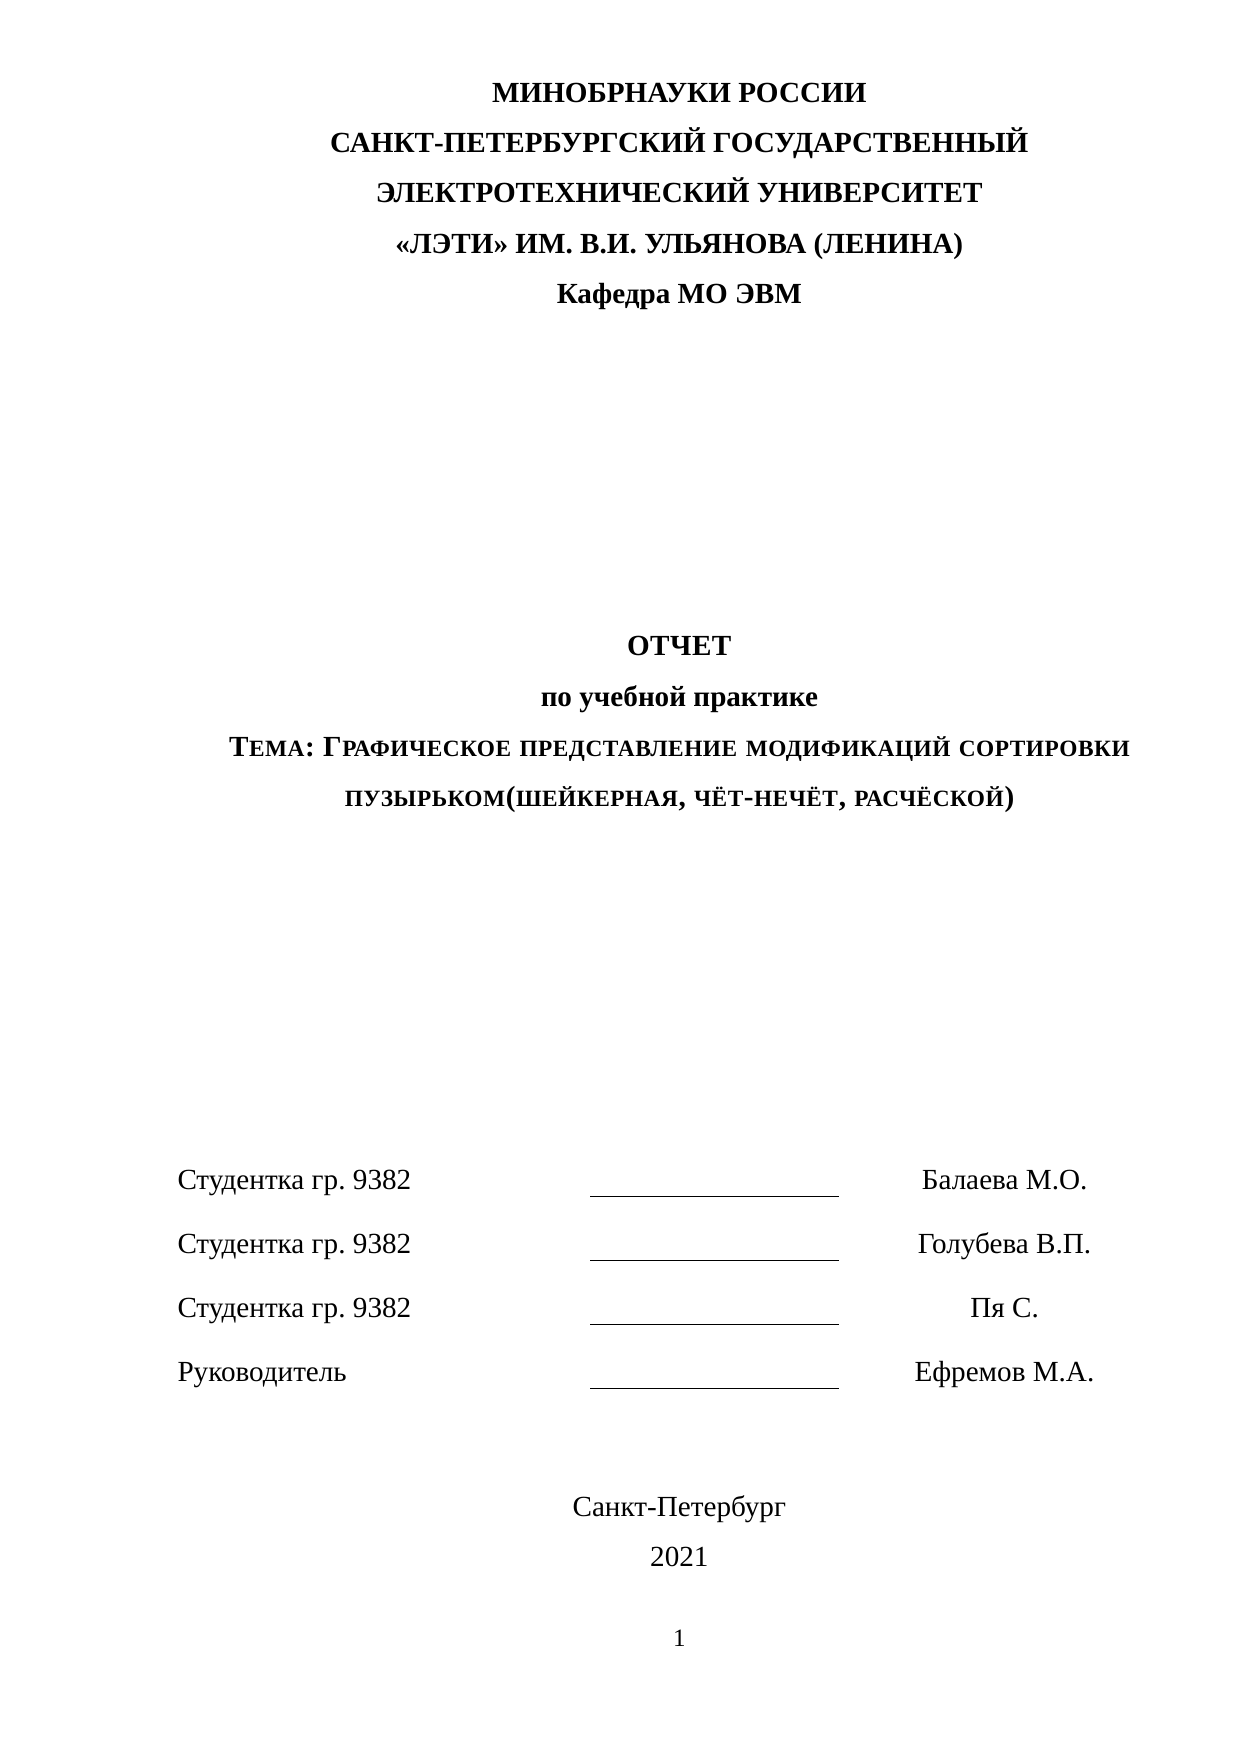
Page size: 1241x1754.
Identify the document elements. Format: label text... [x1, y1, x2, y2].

text по учебной практике [177, 679, 1181, 712]
text МИНОБРНАУКИ РОССИИ [177, 75, 1181, 108]
table_cell [590, 1197, 839, 1259]
text Санкт-Петербург [177, 1489, 1181, 1523]
text Тема: Графическое представление модификаций сортировки пузырьком(шейкерная, чёт-нечёт, расчёской) [177, 729, 1181, 813]
table_header [590, 1132, 839, 1196]
table_cell Руководитель [166, 1324, 590, 1387]
table_cell Пя С. [839, 1260, 1170, 1323]
text Санкт-Петербургский государственный [177, 125, 1181, 159]
table_header Балаева М.О. [839, 1132, 1170, 1196]
table_cell Студентка гр. 9382 [166, 1196, 590, 1259]
text «ЛЭТИ» им. В.И. Ульянова (Ленина) [177, 226, 1181, 259]
text Кафедра МО ЭВМ [177, 276, 1181, 310]
table_cell Голубева В.П. [839, 1196, 1170, 1259]
text электротехнический университет [177, 176, 1181, 209]
table_header Студентка гр. 9382 [166, 1132, 590, 1196]
table_cell Ефремов М.А. [839, 1324, 1170, 1387]
table_cell Студентка гр. 9382 [166, 1260, 590, 1323]
table_cell [590, 1261, 839, 1323]
text отчет [177, 628, 1181, 662]
table_cell [590, 1325, 839, 1387]
text 2021 [177, 1539, 1181, 1573]
